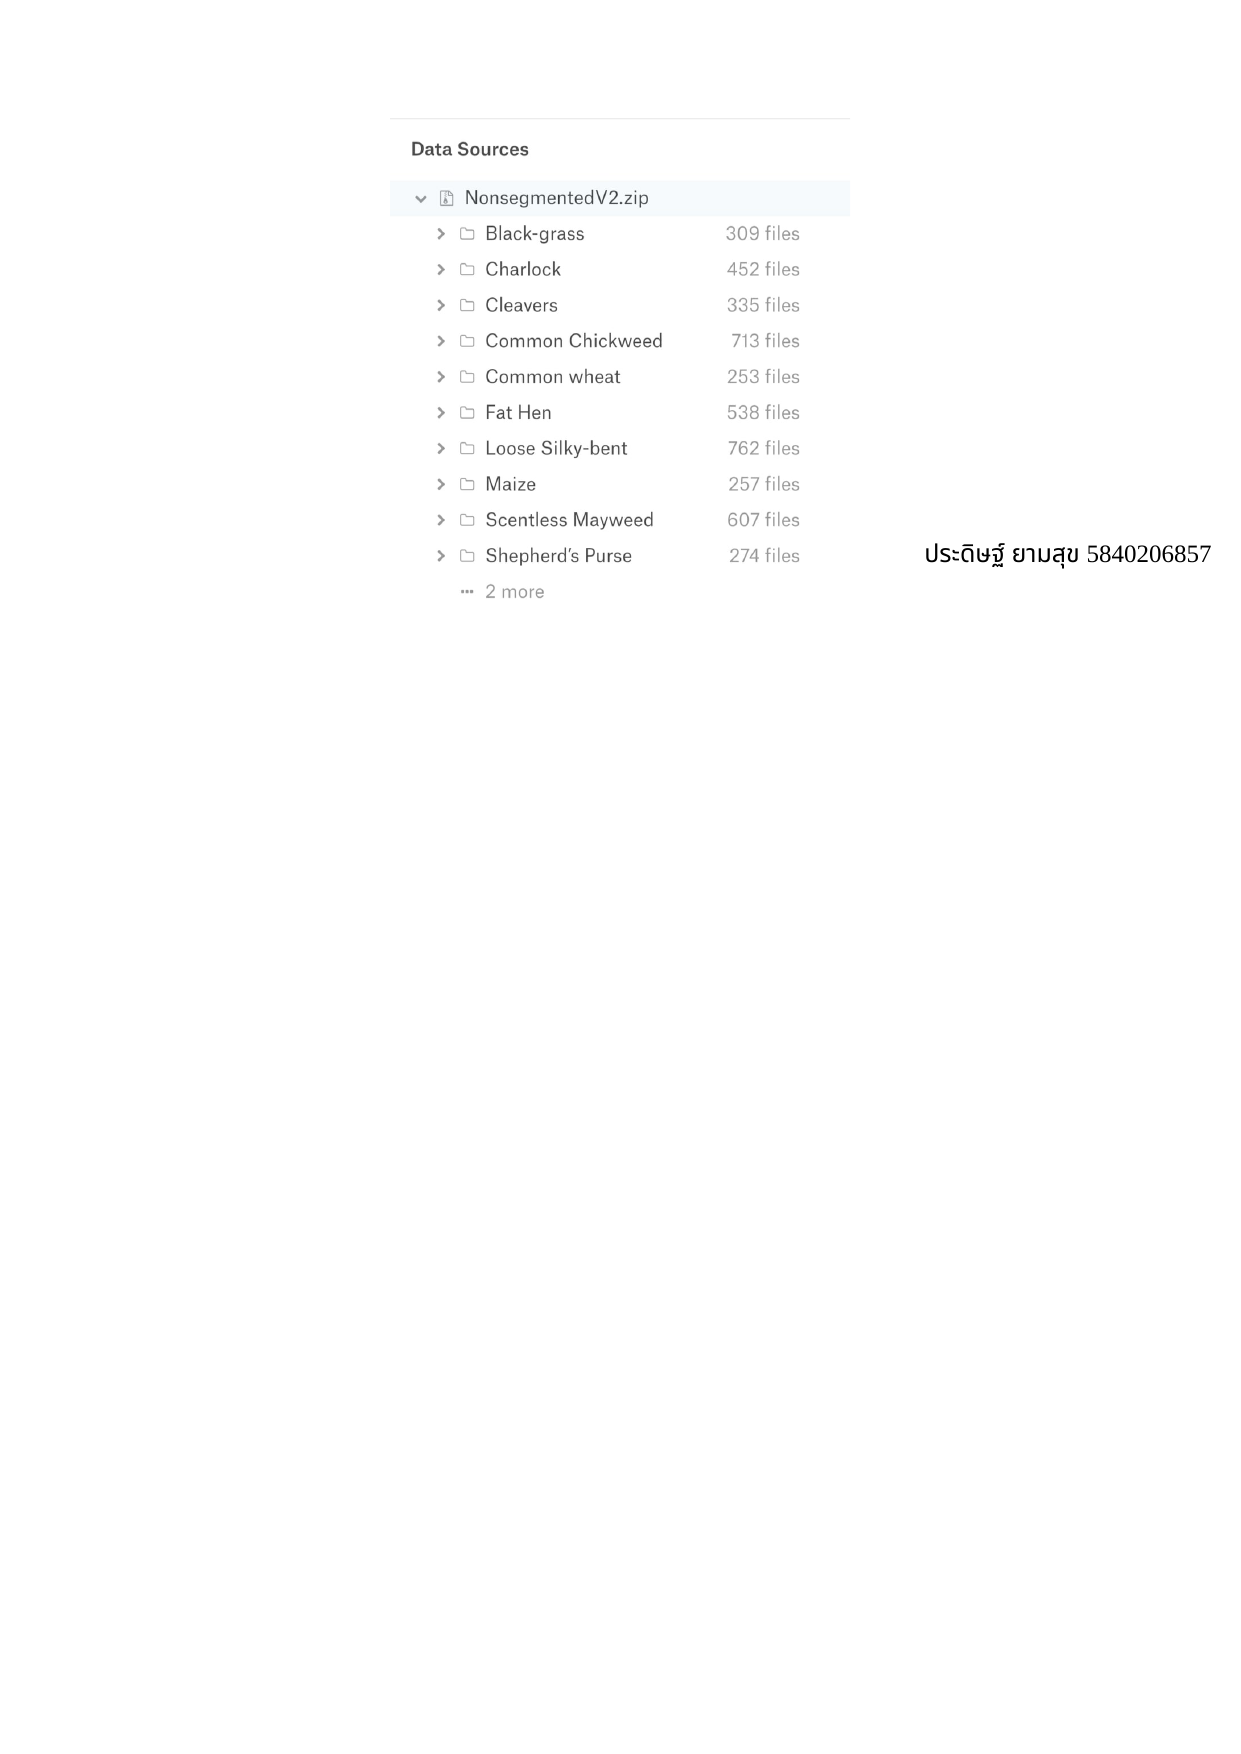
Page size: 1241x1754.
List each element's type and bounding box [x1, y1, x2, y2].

picture [390, 118, 851, 622]
